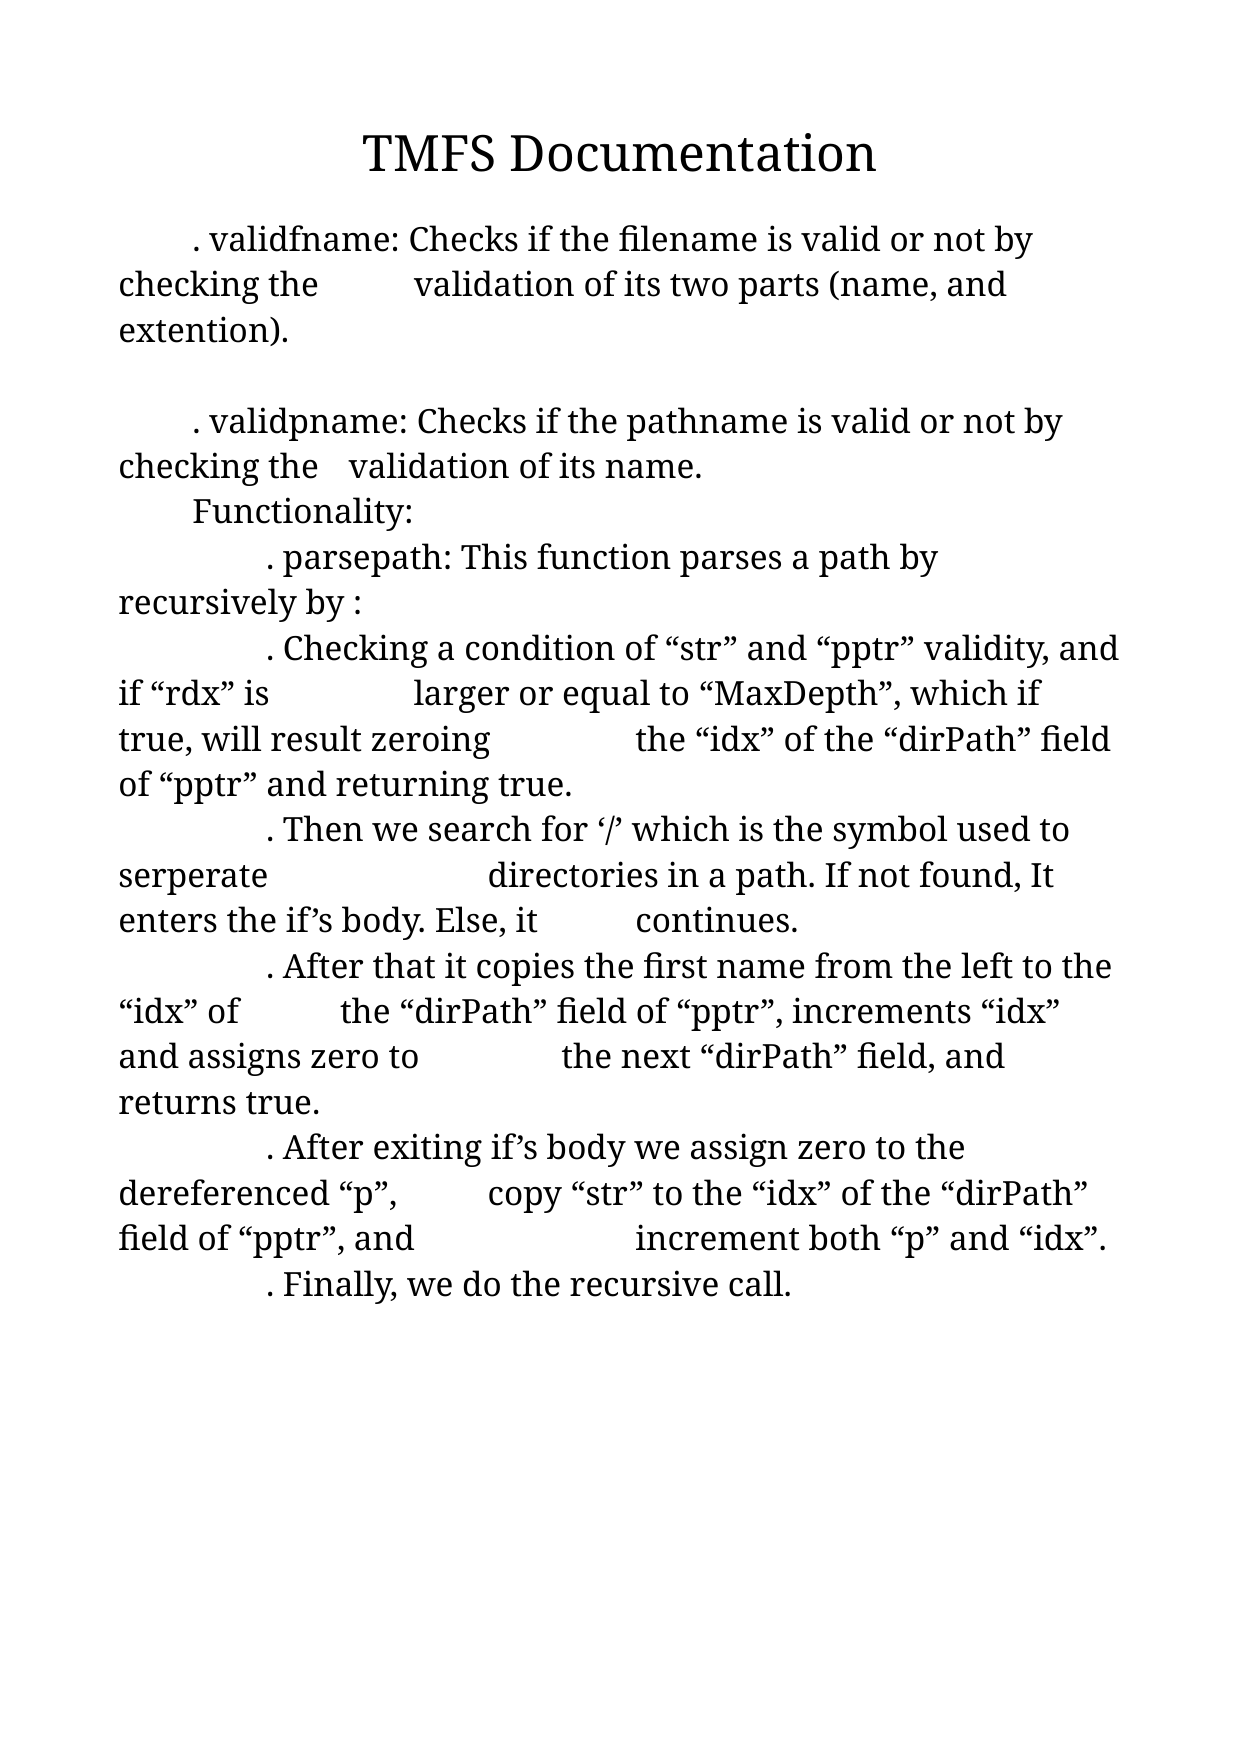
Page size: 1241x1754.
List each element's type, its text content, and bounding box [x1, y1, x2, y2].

text . After exiting if’s body we assign zero to the dereferenced “p”, copy “str” to the “idx” of the “dirPath” field of “pptr”, and increment both “p” and “idx”. [118, 1124, 1122, 1260]
text . validfname: Checks if the filename is valid or not by checking the validation of its two parts (name, and extention). [118, 216, 1122, 352]
text . Checking a condition of “str” and “pptr” validity, and if “rdx” is larger or equal to “MaxDepth”, which if true, will result zeroing the “idx” of the “dirPath” field of “pptr” and returning true. [118, 624, 1122, 806]
text . Then we search for ‘/’ which is the symbol used to serperate directories in a path. If not found, It enters the if’s body. Else, it continues. [118, 806, 1122, 942]
text Functionality: [118, 488, 1122, 534]
text . Finally, we do the recursive call. [118, 1260, 1122, 1306]
text . validpname: Checks if the pathname is valid or not by checking the validation of its name. [118, 397, 1122, 488]
text . After that it copies the first name from the left to the “idx” of the “dirPath” field of “pptr”, increments “idx” and assigns zero to the next “dirPath” field, and returns true. [118, 942, 1122, 1124]
text . parsepath: This function parses a path by recursively by : [118, 534, 1122, 624]
